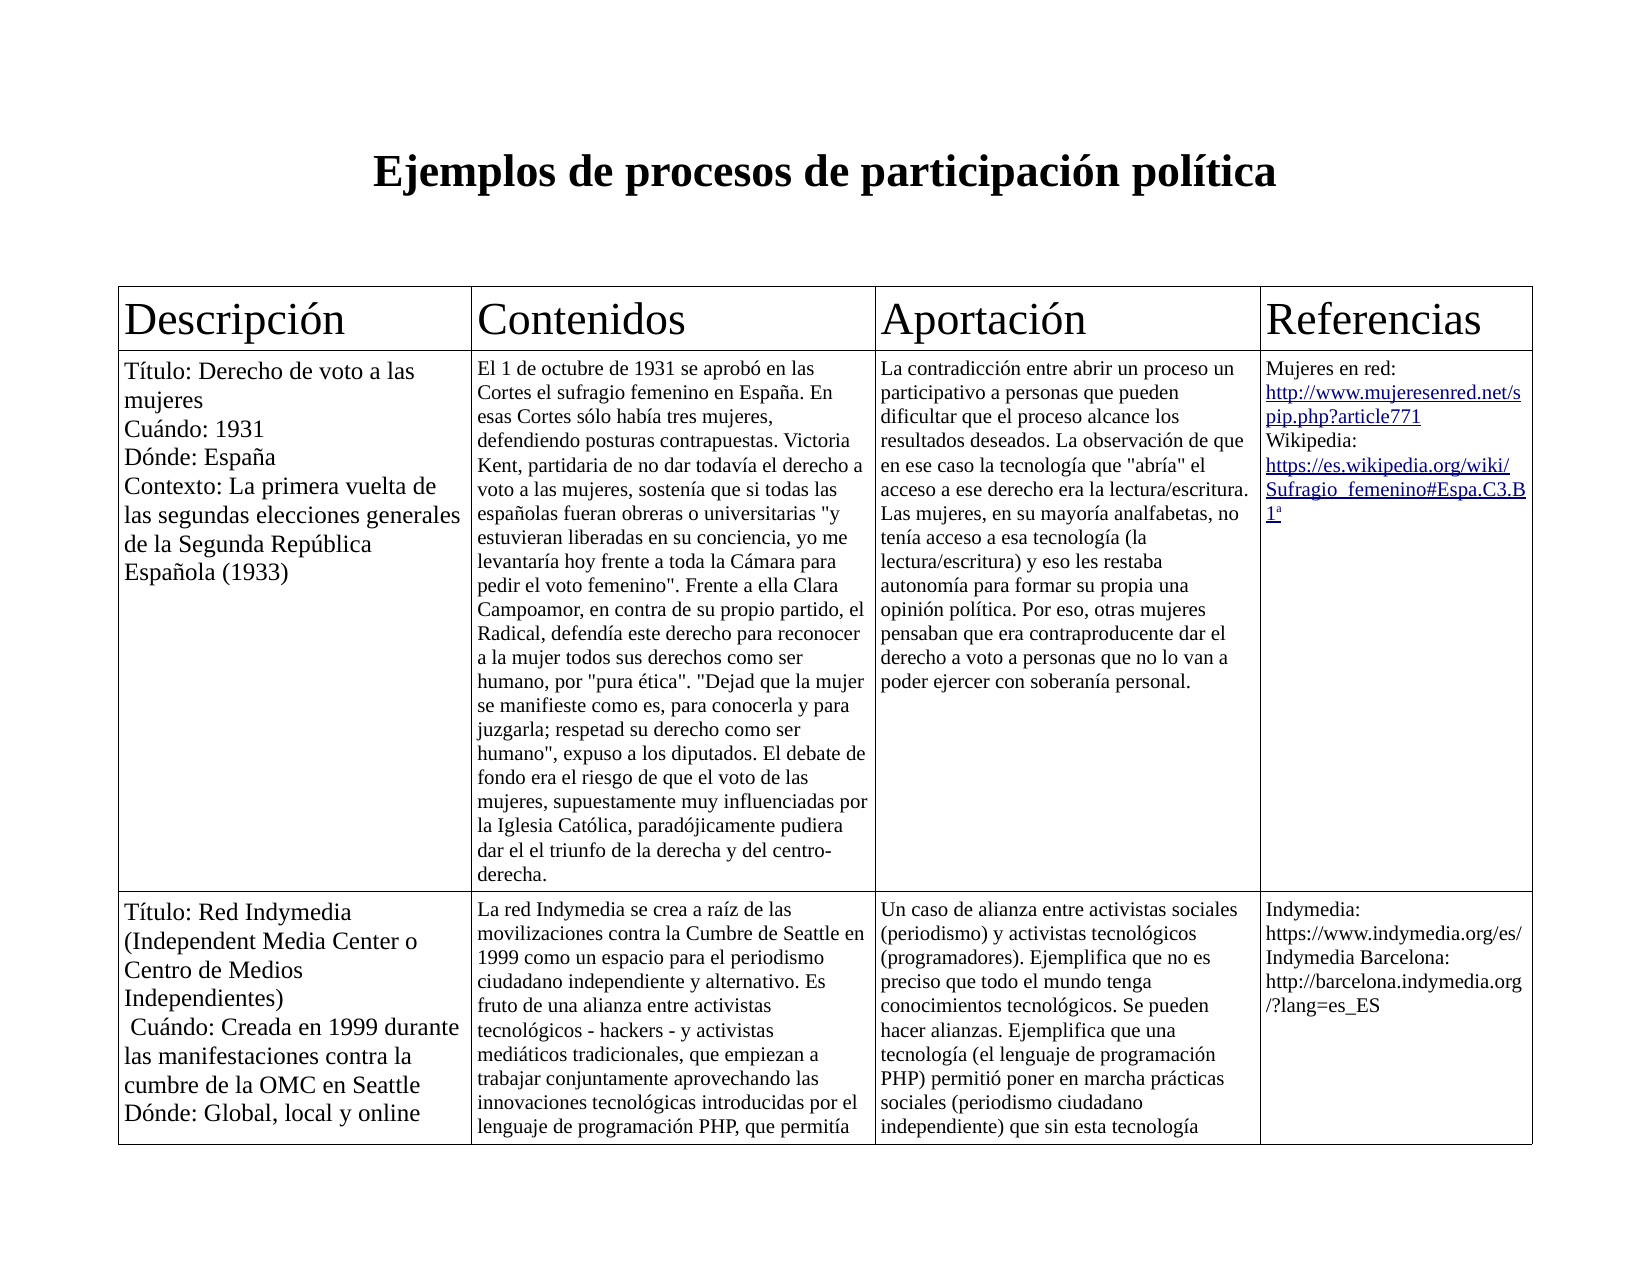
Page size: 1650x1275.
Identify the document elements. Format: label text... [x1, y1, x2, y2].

table_cell La red Indymedia se crea a raíz de las movilizaciones contra la Cumbre de Seattle en 1999 como un espacio para el periodismo ciudadano independiente y alternativo. Es fruto de una alianza entre activistas tecnológicos - hackers - y activistas mediáticos tradicionales, que empiezan a trabajar conjuntamente aprovechando las innovaciones tecnológicas introducidas por el lenguaje de programación PHP, que permitía [472, 892, 875, 1143]
table_cell El 1 de octubre de 1931 se aprobó en las Cortes el sufragio femenino en España. En esas Cortes sólo había tres mujeres, defendiendo posturas contrapuestas. Victoria Kent, partidaria de no dar todavía el derecho a voto a las mujeres, sostenía que si todas las españolas fueran obreras o universitarias "y estuvieran liberadas en su conciencia, yo me levantaría hoy frente a toda la Cámara para pedir el voto femenino". Frente a ella Clara Campoamor, en contra de su propio partido, el Radical, defendía este derecho para reconocer a la mujer todos sus derechos como ser humano, por "pura ética". "Dejad que la mujer se manifieste como es, para conocerla y para juzgarla; respetad su derecho como ser humano", expuso a los diputados. El debate de fondo era el riesgo de que el voto de las mujeres, supuestamente muy influenciadas por la Iglesia Católica, paradójicamente pudiera dar el el triunfo de la derecha y del centro-derecha. [472, 351, 875, 891]
table_cell Mujeres en red: http://www.mujeresenred.net/spip.php?article771 Wikipedia: https://es.wikipedia.org/wiki/Sufragio_femenino#Espa.C3.B1a [1261, 351, 1532, 891]
table_cell Indymedia: https://www.indymedia.org/es/ Indymedia Barcelona: http://barcelona.indymedia.org/?lang=es_ES [1261, 892, 1532, 1143]
table_header Referencias [1261, 287, 1532, 350]
table_cell Título: Derecho de voto a las mujeres Cuándo: 1931 Dónde: España Contexto: La primera vuelta de las segundas elecciones generales de la Segunda República Española (1933) [119, 351, 471, 891]
table_header Contenidos [472, 287, 875, 350]
table_cell La contradicción entre abrir un proceso un participativo a personas que pueden dificultar que el proceso alcance los resultados deseados. La observación de que en ese caso la tecnología que "abría" el acceso a ese derecho era la lectura/escritura. Las mujeres, en su mayoría analfabetas, no tenía acceso a esa tecnología (la lectura/escritura) y eso les restaba autonomía para formar su propia una opinión política. Por eso, otras mujeres pensaban que era contraproducente dar el derecho a voto a personas que no lo van a poder ejercer con soberanía personal. [876, 351, 1260, 891]
title Ejemplos de procesos de participación política [118, 143, 1532, 196]
table_cell Un caso de alianza entre activistas sociales (periodismo) y activistas tecnológicos (programadores). Ejemplifica que no es preciso que todo el mundo tenga conocimientos tecnológicos. Se pueden hacer alianzas. Ejemplifica que una tecnología (el lenguaje de programación PHP) permitió poner en marcha prácticas sociales (periodismo ciudadano independiente) que sin esta tecnología [876, 892, 1260, 1143]
table_cell Título: Red Indymedia (Independent Media Center o Centro de Medios Independientes) Cuándo: Creada en 1999 durante las manifestaciones contra la cumbre de la OMC en Seattle Dónde: Global, local y online [119, 892, 471, 1143]
table_header Descripción [119, 287, 471, 350]
table_header Aportación [876, 287, 1260, 350]
